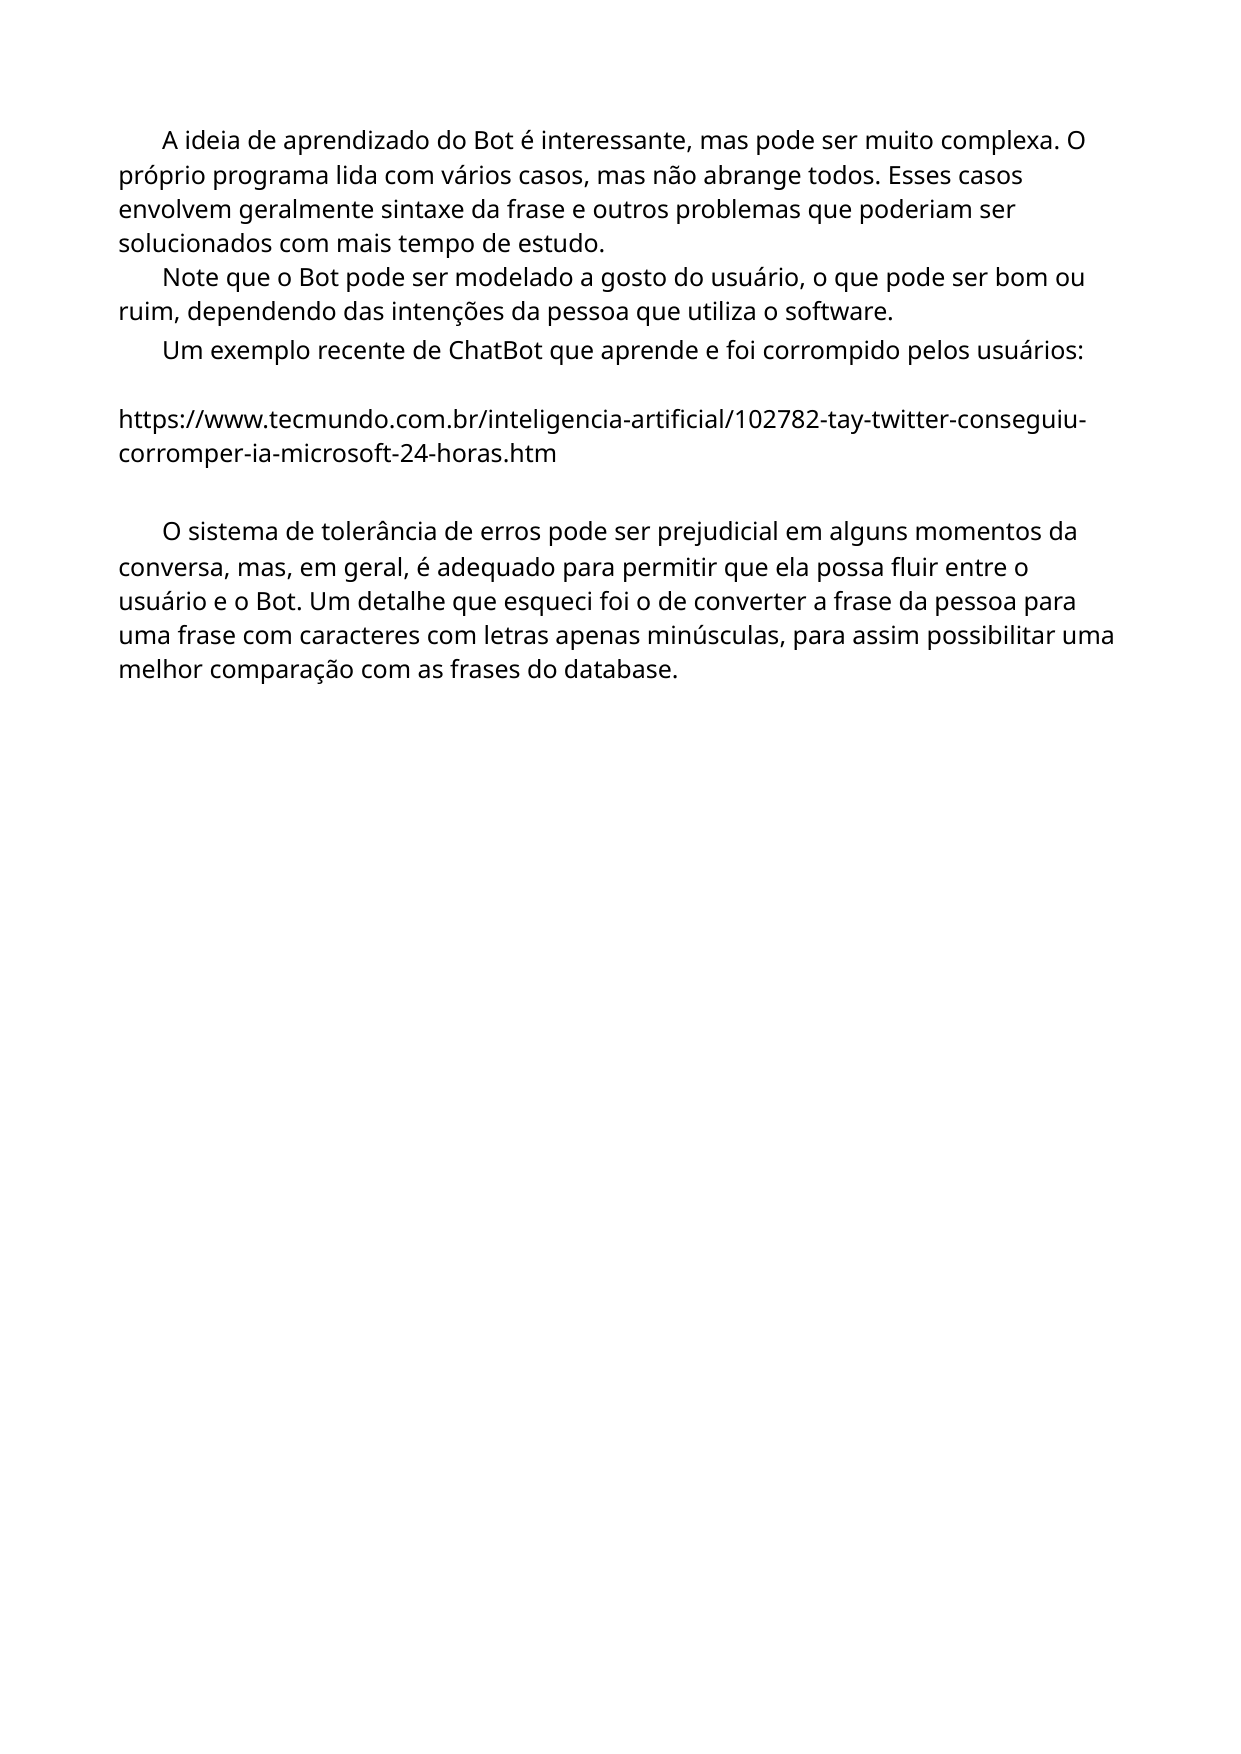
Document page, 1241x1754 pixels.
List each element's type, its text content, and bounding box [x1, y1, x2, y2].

text https://www.tecmundo.com.br/inteligencia-artificial/102782-tay-twitter-conseguiu-corromper-ia-microsoft-24-horas.htm [118, 402, 1122, 470]
text Um exemplo recente de ChatBot que aprende e foi corrompido pelos usuários: [118, 328, 1122, 368]
text Note que o Bot pode ser modelado a gosto do usuário, o que pode ser bom ou ruim, dependendo das intenções da pessoa que utiliza o software. [118, 260, 1122, 328]
text O sistema de tolerância de erros pode ser prejudicial em alguns momentos da conversa, mas, em geral, é adequado para permitir que ela possa fluir entre o usuário e o Bot. Um detalhe que esqueci foi o de converter a frase da pessoa para uma frase com caracteres com letras apenas minúsculas, para assim possibilitar uma melhor comparação com as frases do database. [118, 510, 1122, 686]
text A ideia de aprendizado do Bot é interessante, mas pode ser muito complexa. O próprio programa lida com vários casos, mas não abrange todos. Esses casos envolvem geralmente sintaxe da frase e outros problemas que poderiam ser solucionados com mais tempo de estudo. [118, 118, 1122, 260]
